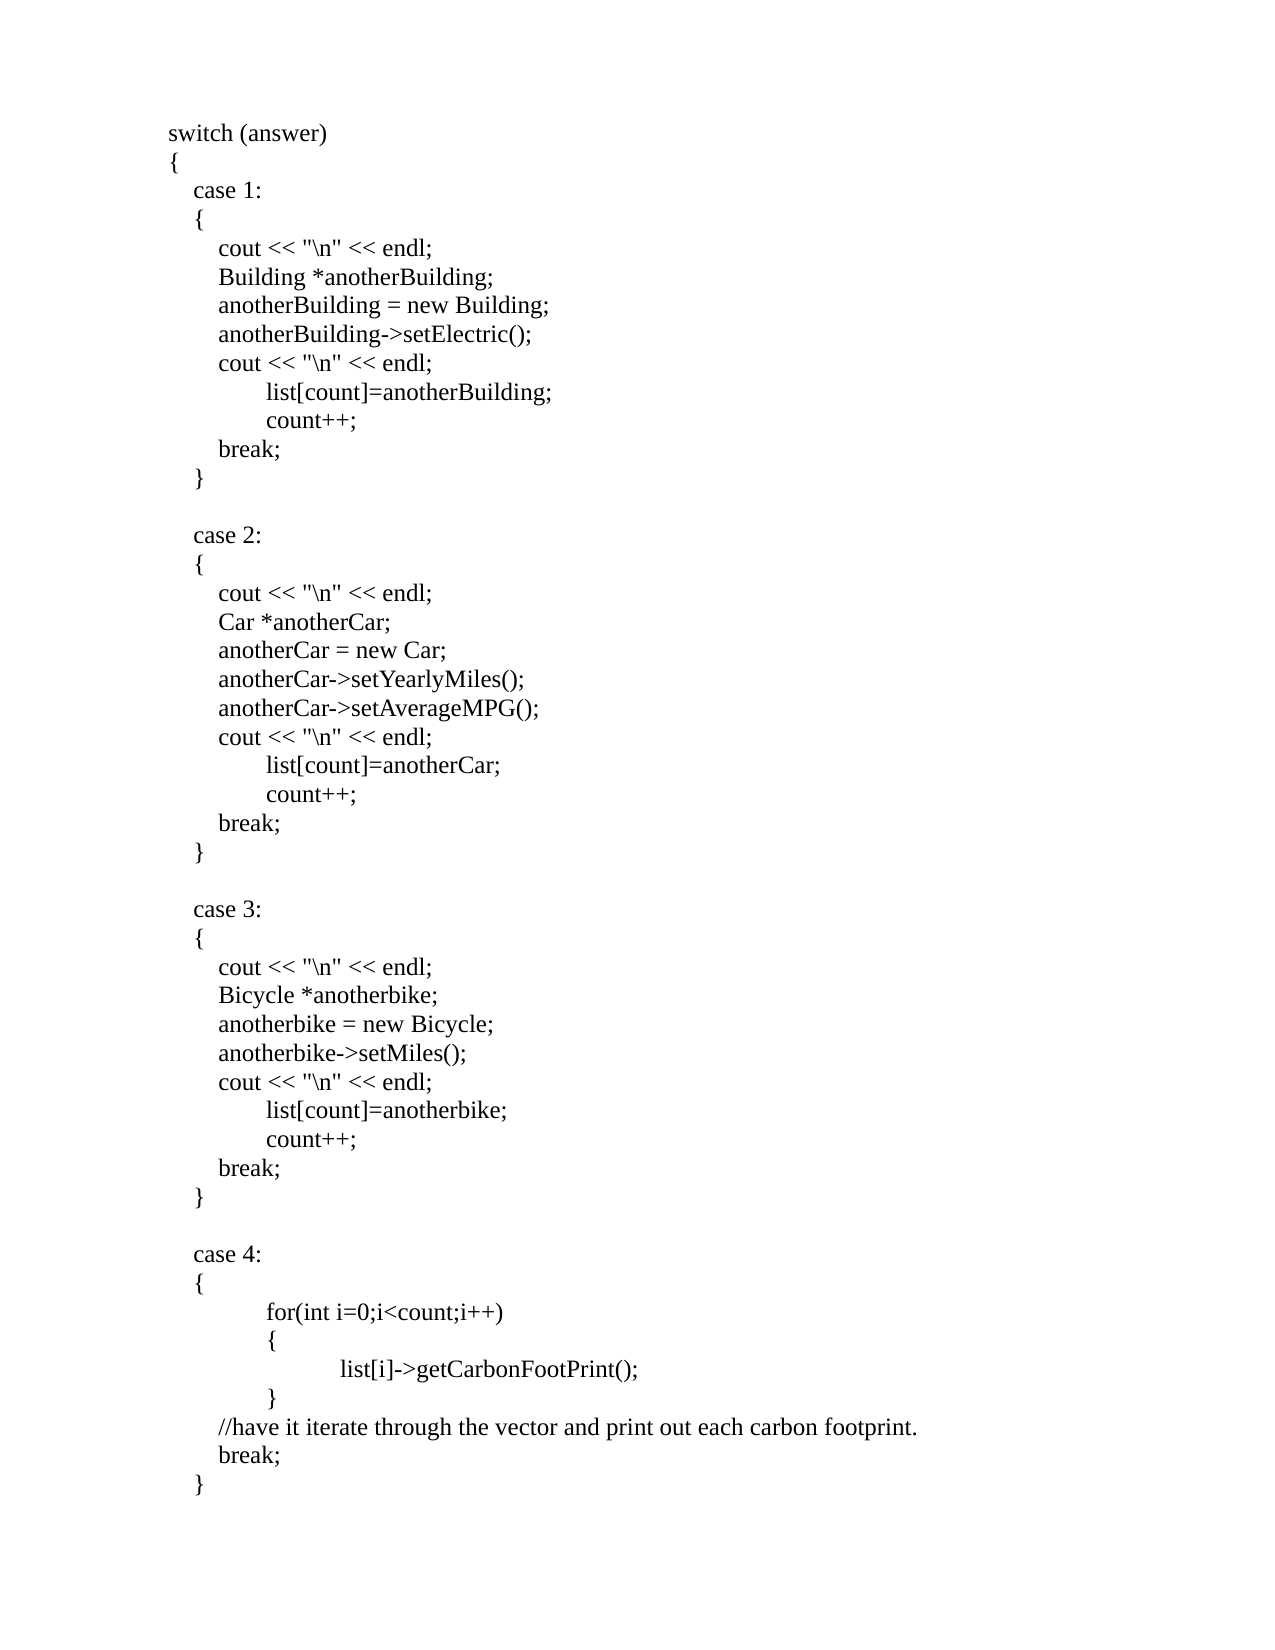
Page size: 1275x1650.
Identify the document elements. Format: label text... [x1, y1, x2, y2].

text anotherbike->setMiles(); [118, 1038, 1157, 1067]
text { [118, 923, 1157, 952]
text cout << "\n" << endl; [118, 348, 1157, 377]
text list[count]=anotherCar; [118, 751, 1157, 779]
text case 2: [118, 521, 1157, 549]
text { [118, 147, 1157, 176]
text list[count]=anotherBuilding; [118, 377, 1157, 406]
text anotherCar = new Car; [118, 636, 1157, 664]
text anotherCar->setYearlyMiles(); [118, 664, 1157, 693]
text cout << "\n" << endl; [118, 952, 1157, 981]
text break; [118, 1441, 1157, 1469]
text case 1: [118, 176, 1157, 204]
text Bicycle *anotherbike; [118, 981, 1157, 1009]
text } [118, 1469, 1157, 1498]
text switch (answer) [118, 118, 1157, 147]
text cout << "\n" << endl; [118, 722, 1157, 751]
text } [118, 463, 1157, 492]
text break; [118, 1153, 1157, 1182]
text cout << "\n" << endl; [118, 233, 1157, 262]
text list[count]=anotherbike; [118, 1096, 1157, 1124]
text anotherBuilding = new Building; [118, 291, 1157, 319]
text anotherCar->setAverageMPG(); [118, 693, 1157, 722]
text } [118, 1182, 1157, 1211]
text cout << "\n" << endl; [118, 578, 1157, 607]
text case 4: [118, 1239, 1157, 1268]
text break; [118, 434, 1157, 463]
text case 3: [118, 894, 1157, 923]
text break; [118, 808, 1157, 837]
text //have it iterate through the vector and print out each carbon footprint. [118, 1412, 1157, 1441]
text count++; [118, 406, 1157, 434]
text for(int i=0;i<count;i++) [118, 1297, 1157, 1326]
text Car *anotherCar; [118, 607, 1157, 636]
text anotherbike = new Bicycle; [118, 1009, 1157, 1038]
text { [118, 1326, 1157, 1354]
text } [118, 837, 1157, 866]
text cout << "\n" << endl; [118, 1067, 1157, 1096]
text count++; [118, 779, 1157, 808]
text list[i]->getCarbonFootPrint(); [118, 1354, 1157, 1383]
text Building *anotherBuilding; [118, 262, 1157, 291]
text { [118, 1268, 1157, 1297]
text { [118, 549, 1157, 578]
text count++; [118, 1124, 1157, 1153]
text } [118, 1383, 1157, 1412]
text anotherBuilding->setElectric(); [118, 319, 1157, 348]
text { [118, 204, 1157, 233]
